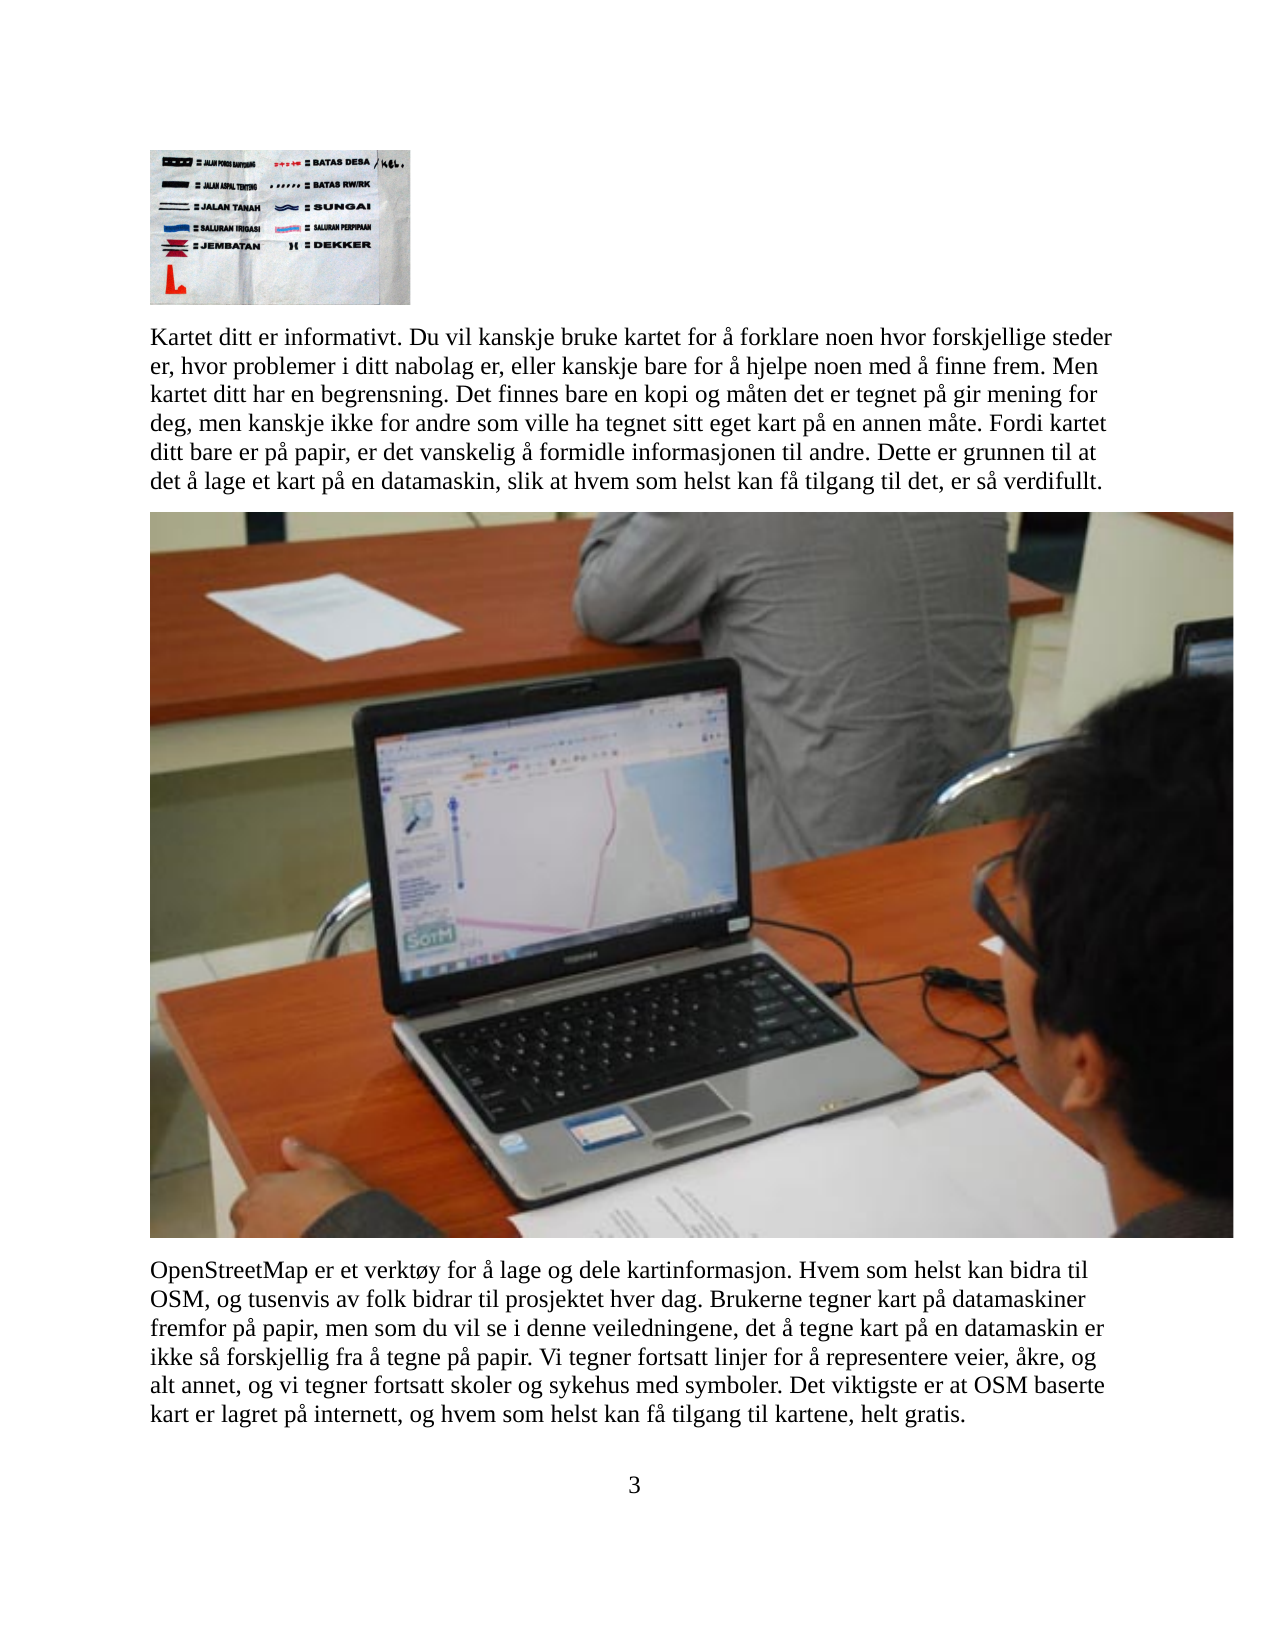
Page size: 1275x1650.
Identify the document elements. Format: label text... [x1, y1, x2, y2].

picture [150, 512, 1234, 1238]
text OpenStreetMap er et verktøy for å lage og dele kartinformasjon. Hvem som helst kan bidra til OSM, og tusenvis av folk bidrar til prosjektet hver dag. Brukerne tegner kart på datamaskiner fremfor på papir, men som du vil se i denne veiledningene, det å tegne kart på en datamaskin er ikke så forskjellig fra å tegne på papir. Vi tegner fortsatt linjer for å representere veier, åkre, og alt annet, og vi tegner fortsatt skoler og sykehus med symboler. Det viktigste er at OSM baserte kart er lagret på internett, og hvem som helst kan få tilgang til kartene, helt gratis. [150, 1255, 1125, 1428]
picture [150, 150, 411, 305]
text Kartet ditt er informativt. Du vil kanskje bruke kartet for å forklare noen hvor forskjellige steder er, hvor problemer i ditt nabolag er, eller kanskje bare for å hjelpe noen med å finne frem. Men kartet ditt har en begrensning. Det finnes bare en kopi og måten det er tegnet på gir mening for deg, men kanskje ikke for andre som ville ha tegnet sitt eget kart på en annen måte. Fordi kartet ditt bare er på papir, er det vanskelig å formidle informasjonen til andre. Dette er grunnen til at det å lage et kart på en datamaskin, slik at hvem som helst kan få tilgang til det, er så verdifullt. [150, 322, 1125, 494]
